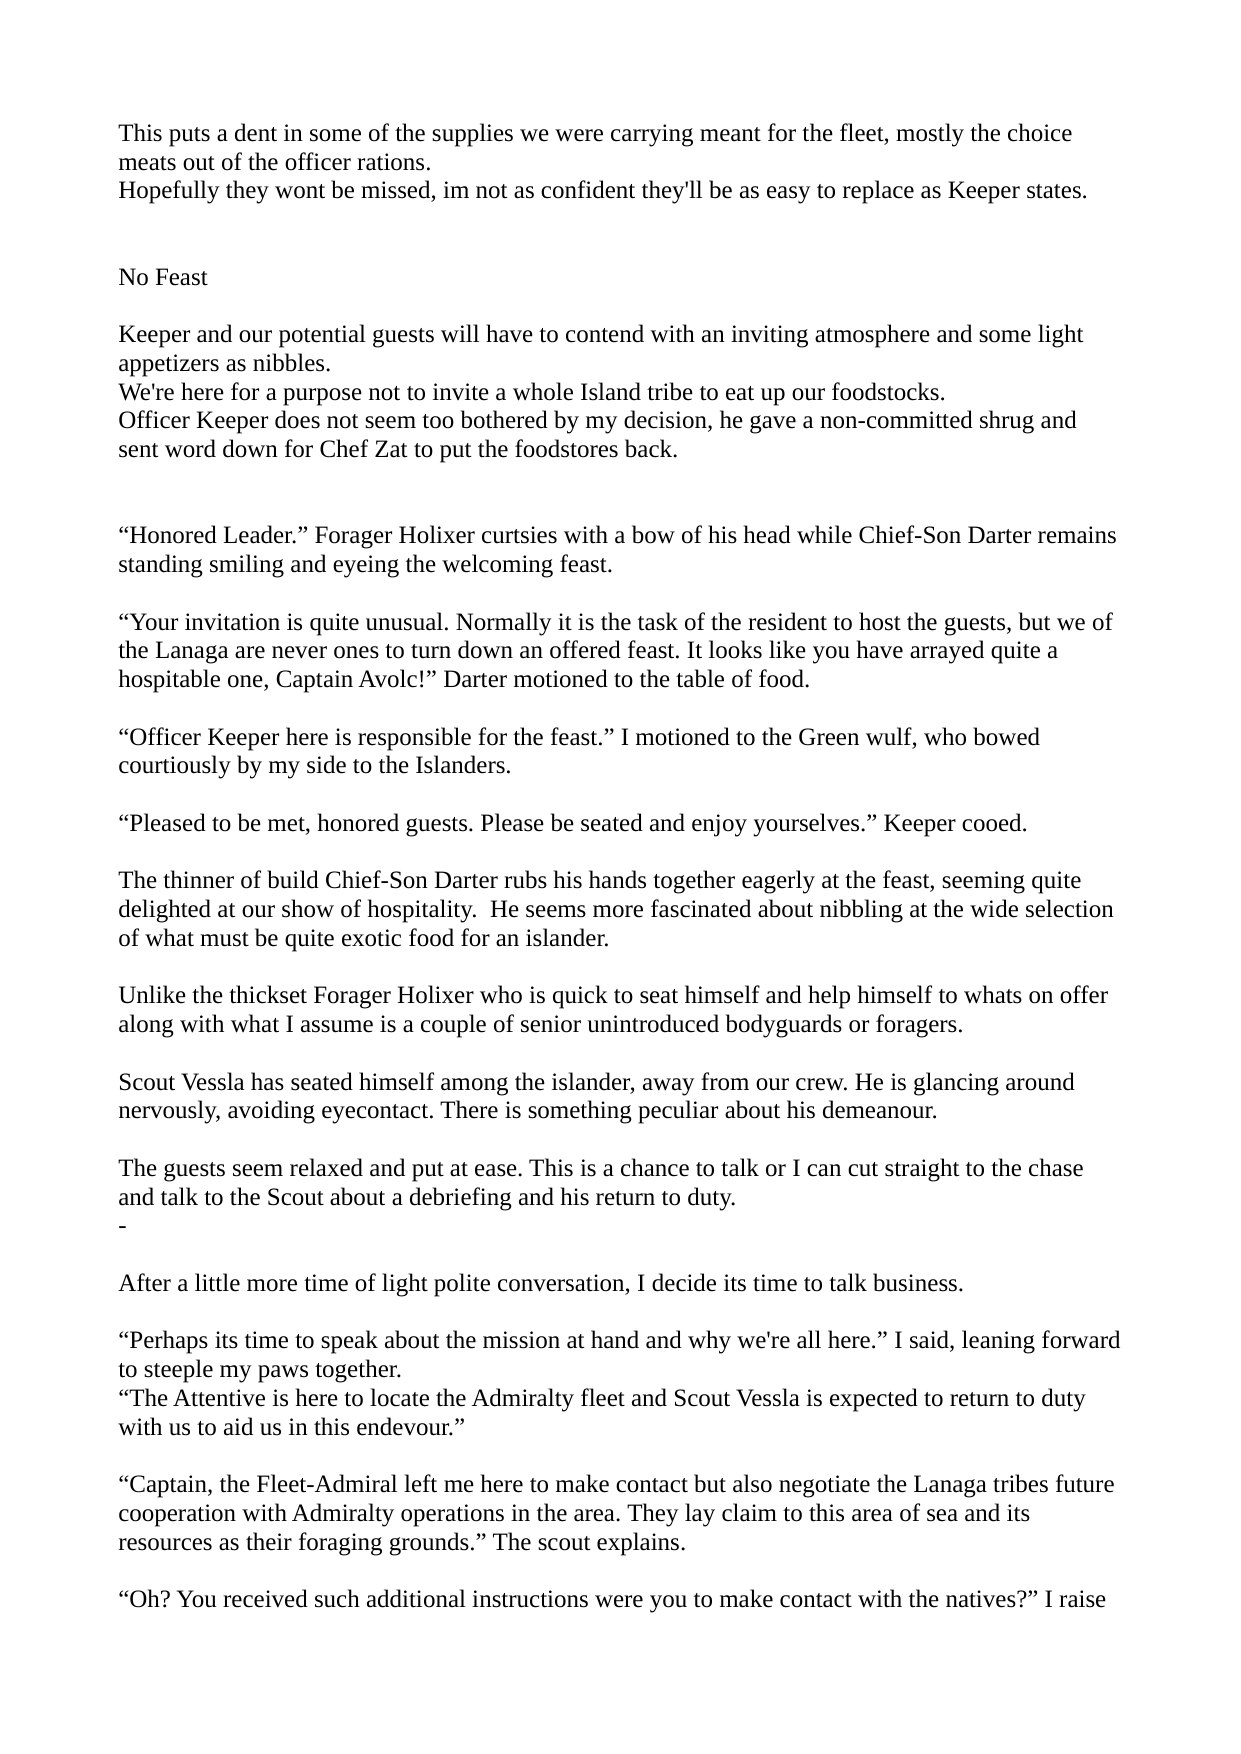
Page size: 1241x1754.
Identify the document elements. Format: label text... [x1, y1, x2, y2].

text Officer Keeper does not seem too bothered by my decision, he gave a non-committed shrug and sent word down for Chef Zat to put the foodstores back. [118, 406, 1122, 463]
text The thinner of build Chief-Son Darter rubs his hands together eagerly at the feast, seeming quite delighted at our show of hospitality. He seems more fascinated about nibbling at the wide selection of what must be quite exotic food for an islander. [118, 866, 1122, 952]
text Keeper and our potential guests will have to contend with an inviting atmosphere and some light appetizers as nibbles. [118, 319, 1122, 377]
text “Oh? You received such additional instructions were you to make contact with the natives?” I raise [118, 1584, 1122, 1613]
text Hopefully they wont be missed, im not as confident they'll be as easy to replace as Keeper states. [118, 176, 1122, 204]
text “The Attentive is here to locate the Admiralty fleet and Scout Vessla is expected to return to duty with us to aid us in this endevour.” [118, 1383, 1122, 1441]
text Unlike the thickset Forager Holixer who is quick to seat himself and help himself to whats on offer along with what I assume is a couple of senior unintroduced bodyguards or foragers. [118, 981, 1122, 1038]
text “Captain, the Fleet-Admiral left me here to make contact but also negotiate the Lanaga tribes future cooperation with Admiralty operations in the area. They lay claim to this area of sea and its resources as their foraging grounds.” The scout explains. [118, 1469, 1122, 1556]
text “Pleased to be met, honored guests. Please be seated and enjoy yourselves.” Keeper cooed. [118, 808, 1122, 837]
text After a little more time of light polite conversation, I decide its time to talk business. [118, 1268, 1122, 1297]
text - [118, 1211, 1122, 1239]
text We're here for a purpose not to invite a whole Island tribe to eat up our foodstocks. [118, 377, 1122, 406]
text Scout Vessla has seated himself among the islander, away from our crew. He is glancing around nervously, avoiding eyecontact. There is something peculiar about his demeanour. [118, 1067, 1122, 1124]
text “Your invitation is quite unusual. Normally it is the task of the resident to host the guests, but we of the Lanaga are never ones to turn down an offered feast. It looks like you have arrayed quite a hospitable one, Captain Avolc!” Darter motioned to the table of food. [118, 607, 1122, 693]
text “Officer Keeper here is responsible for the feast.” I motioned to the Green wulf, who bowed courtiously by my side to the Islanders. [118, 722, 1122, 779]
text The guests seem relaxed and put at ease. This is a chance to talk or I can cut straight to the chase and talk to the Scout about a debriefing and his return to duty. [118, 1153, 1122, 1211]
text No Feast [118, 262, 1122, 291]
text This puts a dent in some of the supplies we were carrying meant for the fleet, mostly the choice meats out of the officer rations. [118, 118, 1122, 176]
text “Honored Leader.” Forager Holixer curtsies with a bow of his head while Chief-Son Darter remains standing smiling and eyeing the welcoming feast. [118, 521, 1122, 578]
text “Perhaps its time to speak about the mission at hand and why we're all here.” I said, leaning forward to steeple my paws together. [118, 1326, 1122, 1383]
